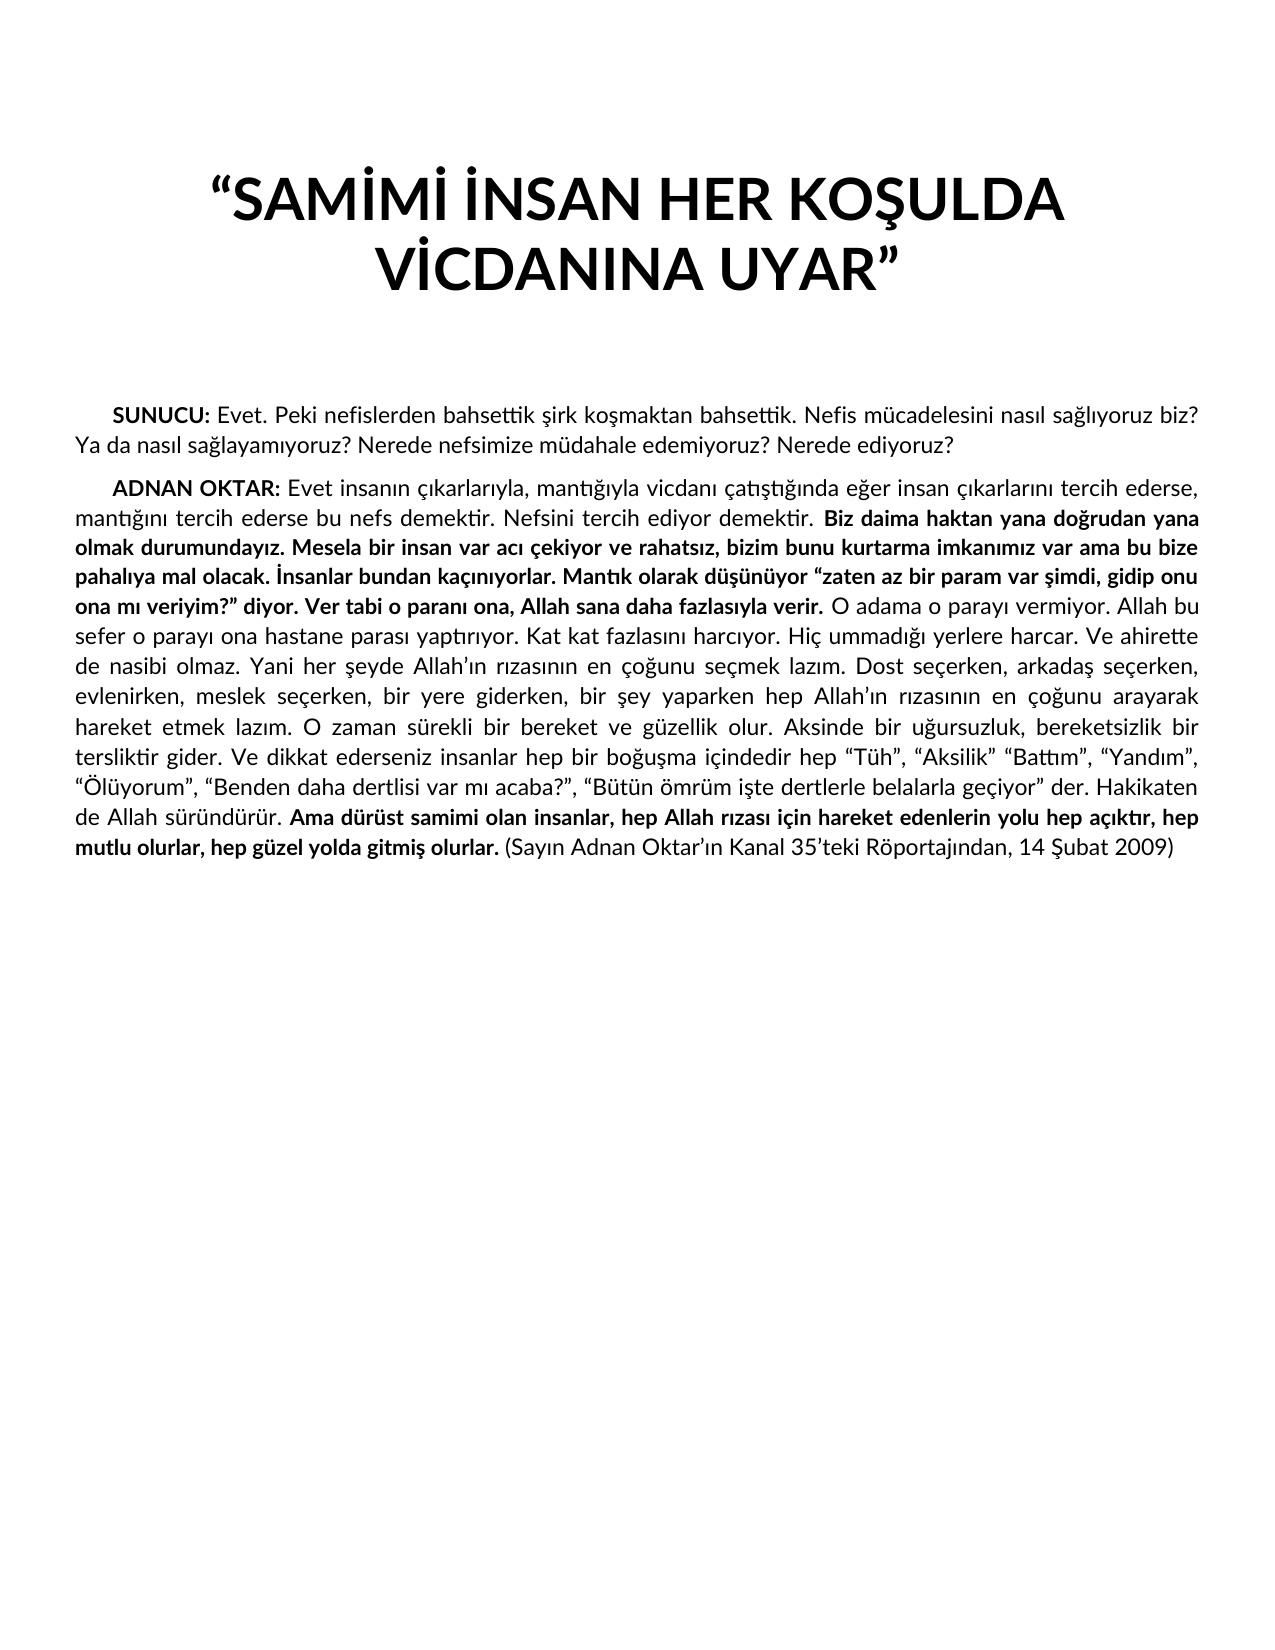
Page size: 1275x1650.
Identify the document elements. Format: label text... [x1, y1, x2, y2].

text SUNUCU: Evet. Peki nefislerden bahsettik şirk koşmaktan bahsettik. Nefis mücadelesini nasıl sağlıyoruz biz? Ya da nasıl sağlayamıyoruz? Nerede nefsimize müdahale edemiyoruz? Nerede ediyoruz? [75, 400, 1200, 458]
subtitle “SAMİMİ İNSAN HER KOŞULDA VİCDANINA UYAR” [75, 162, 1200, 302]
text ADNAN OKTAR: Evet insanın çıkarlarıyla, mantığıyla vicdanı çatıştığında eğer insan çıkarlarını tercih ederse, mantığını tercih ederse bu nefs demektir. Nefsini tercih ediyor demektir. Biz daima haktan yana doğrudan yana olmak durumundayız. Mesela bir insan var acı çekiyor ve rahatsız, bizim bunu kurtarma imkanımız var ama bu bize pahalıya mal olacak. İnsanlar bundan kaçınıyorlar. Mantık olarak düşünüyor “zaten az bir param var şimdi, gidip onu ona mı veriyim?” diyor. Ver tabi o paranı ona, Allah sana daha fazlasıyla verir. O adama o parayı vermiyor. Allah bu sefer o parayı ona hastane parası yaptırıyor. Kat kat fazlasını harcıyor. Hiç ummadığı yerlere harcar. Ve ahirette de nasibi olmaz. Yani her şeyde Allah’ın rızasının en çoğunu seçmek lazım. Dost seçerken, arkadaş seçerken, evlenirken, meslek seçerken, bir yere giderken, bir şey yaparken hep Allah’ın rızasının en çoğunu arayarak hareket etmek lazım. O zaman sürekli bir bereket ve güzellik olur. Aksinde bir uğursuzluk, bereketsizlik bir tersliktir gider. Ve dikkat ederseniz insanlar hep bir boğuşma içindedir hep “Tüh”, “Aksilik” “Battım”, “Yandım”, “Ölüyorum”, “Benden daha dertlisi var mı acaba?”, “Bütün ömrüm işte dertlerle belalarla geçiyor” der. Hakikaten de Allah süründürür. Ama dürüst samimi olan insanlar, hep Allah rızası için hareket edenlerin yolu hep açıktır, hep mutlu olurlar, hep güzel yolda gitmiş olurlar. (Sayın Adnan Oktar’ın Kanal 35’teki Röportajından, 14 Şubat 2009) [75, 473, 1200, 861]
